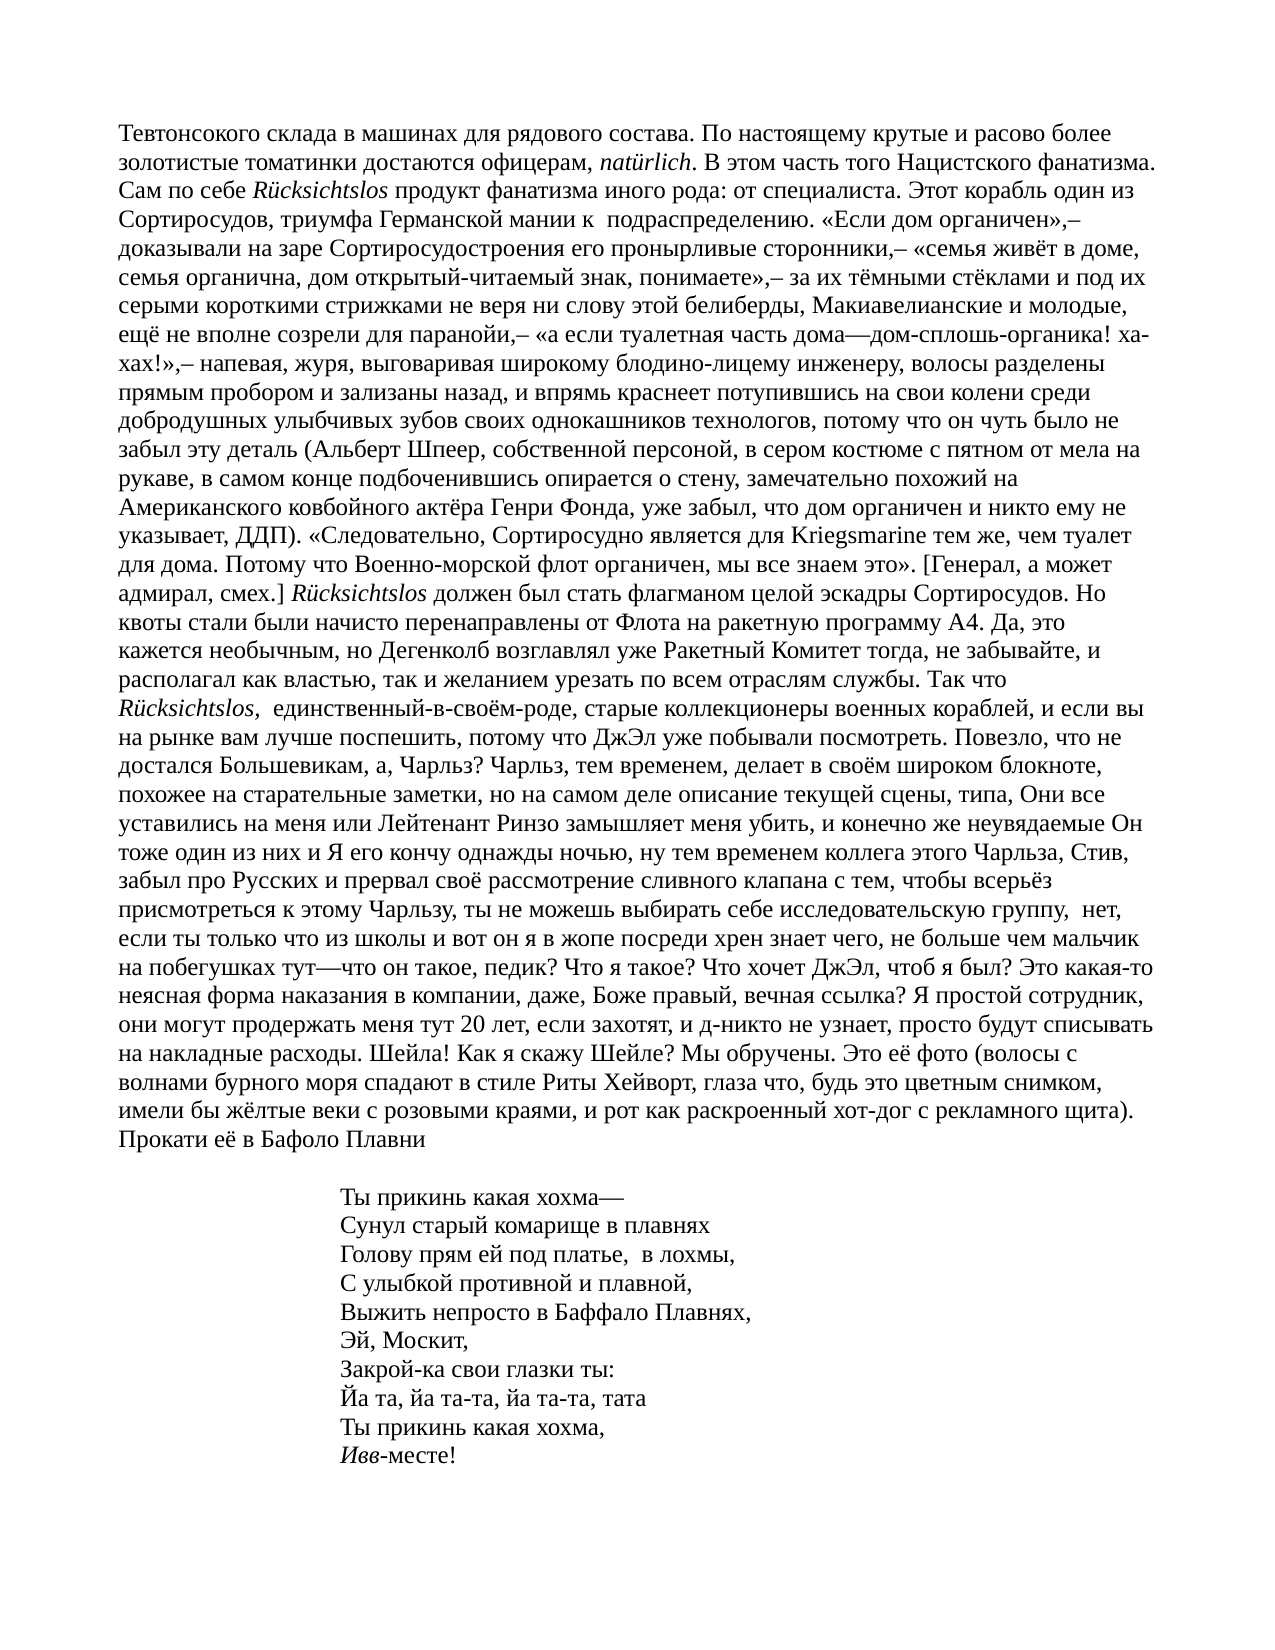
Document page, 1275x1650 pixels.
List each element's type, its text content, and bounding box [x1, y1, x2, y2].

text Ивв-месте! [340, 1441, 1157, 1469]
text Закрой-ка свои глазки ты: [340, 1354, 1157, 1383]
text Тевтонсокого склада в машинах для рядового состава. По настоящему крутые и расово более золотистые томатинки достаются офицерам, natürlich. В этом часть того Нацистского фанатизма. [118, 118, 1157, 176]
text Сам по себе Rücksichtslos продукт фанатизма иного рода: от специалиста. Этот корабль один из Сортиросудов, триумфа Германской мании к подраспределению. «Если дом органичен»,– доказывали на заре Сортиросудостроения его пронырливые сторонники,– «семья живёт в доме, семья органична, дом открытый-читаемый знак, понимаете»,– за их тёмными стёклами и под их серыми короткими стрижками не веря ни слову этой белиберды, Макиавелианские и молодые, ещё не вполне созрели для паранойи,– «а если туалетная часть дома—дом-сплошь-органика! ха-хах!»,– напевая, журя, выговаривая широкому блодино-лицему инженеру, волосы разделены прямым пробором и зализаны назад, и впрямь краснеет потупившись на свои колени среди добродушных улыбчивых зубов своих однокашников технологов, потому что он чуть было не забыл эту деталь (Альберт Шпеер, собственной персоной, в сером костюме с пятном от мела на рукаве, в самом конце подбоченившись опирается о стену, замечательно похожий на Американского ковбойного актёра Генри Фонда, уже забыл, что дом органичен и никто ему не указывает, ДДП). «Следовательно, Сортиросудно является для Kriegsmarine тем же, чем туалет для дома. Потому что Военно-морской флот органичен, мы все знаем это». [Генерал, а может адмирал, смех.] Rücksichtslos должен был стать флагманом целой эскадры Сортиросудов. Но квоты стали были начисто перенаправлены от Флота на ракетную программу А4. Да, это кажется необычным, но Дегенколб возглавлял уже Ракетный Комитет тогда, не забывайте, и располагал как властью, так и желанием урезать по всем отраслям службы. Так что Rücksichtslos, единственный-в-своём-роде, старые коллекционеры военных кораблей, и если вы на рынке вам лучше поспешить, потому что ДжЭл уже побывали посмотреть. Повезло, что не достался Большевикам, а, Чарльз? Чарльз, тем временем, делает в своём широком блокноте, похожее на старательные заметки, но на самом деле описание текущей сцены, типа, Они все уставились на меня или Лейтенант Ринзо замышляет меня убить, и конечно же неувядаемые Он тоже один из них и Я его кончу однажды ночью, ну тем временем коллега этого Чарльза, Стив, забыл про Русских и прервал своё рассмотрение сливного клапана с тем, чтобы всерьёз присмотреться к этому Чарльзу, ты не можешь выбирать себе исследовательскую группу, нет, если ты только что из школы и вот он я в жопе посреди хрен знает чего, не больше чем мальчик на побегушках тут—что он такое, педик? Что я такое? Что хочет ДжЭл, чтоб я был? Это какая-то неясная форма наказания в компании, даже, Боже правый, вечная ссылка? Я простой сотрудник, они могут продержать меня тут 20 лет, если захотят, и д-никто не узнает, просто будут списывать на накладные расходы. Шейла! Как я скажу Шейле? Мы обручены. Это её фото (волосы с волнами бурного моря спадают в стиле Риты Хейворт, глаза что, будь это цветным снимком, имели бы жёлтые веки с розовыми краями, и рот как раскроенный хот-дог с рекламного щита). Прокати её в Бафоло Плавни [118, 176, 1157, 1153]
text Сунул старый комарище в плавнях [340, 1211, 1157, 1239]
text Эй, Москит, [340, 1326, 1157, 1354]
text Ты прикинь какая хохма— [340, 1182, 1157, 1211]
text Ты прикинь какая хохма, [340, 1412, 1157, 1441]
text Йа та, йа та-та, йа та-та, тата [340, 1383, 1157, 1412]
text Выжить непросто в Баффало Плавнях, [340, 1297, 1157, 1326]
text С улыбкой противной и плавной, [340, 1268, 1157, 1297]
text Голову прям ей под платье, в лохмы, [340, 1239, 1157, 1268]
